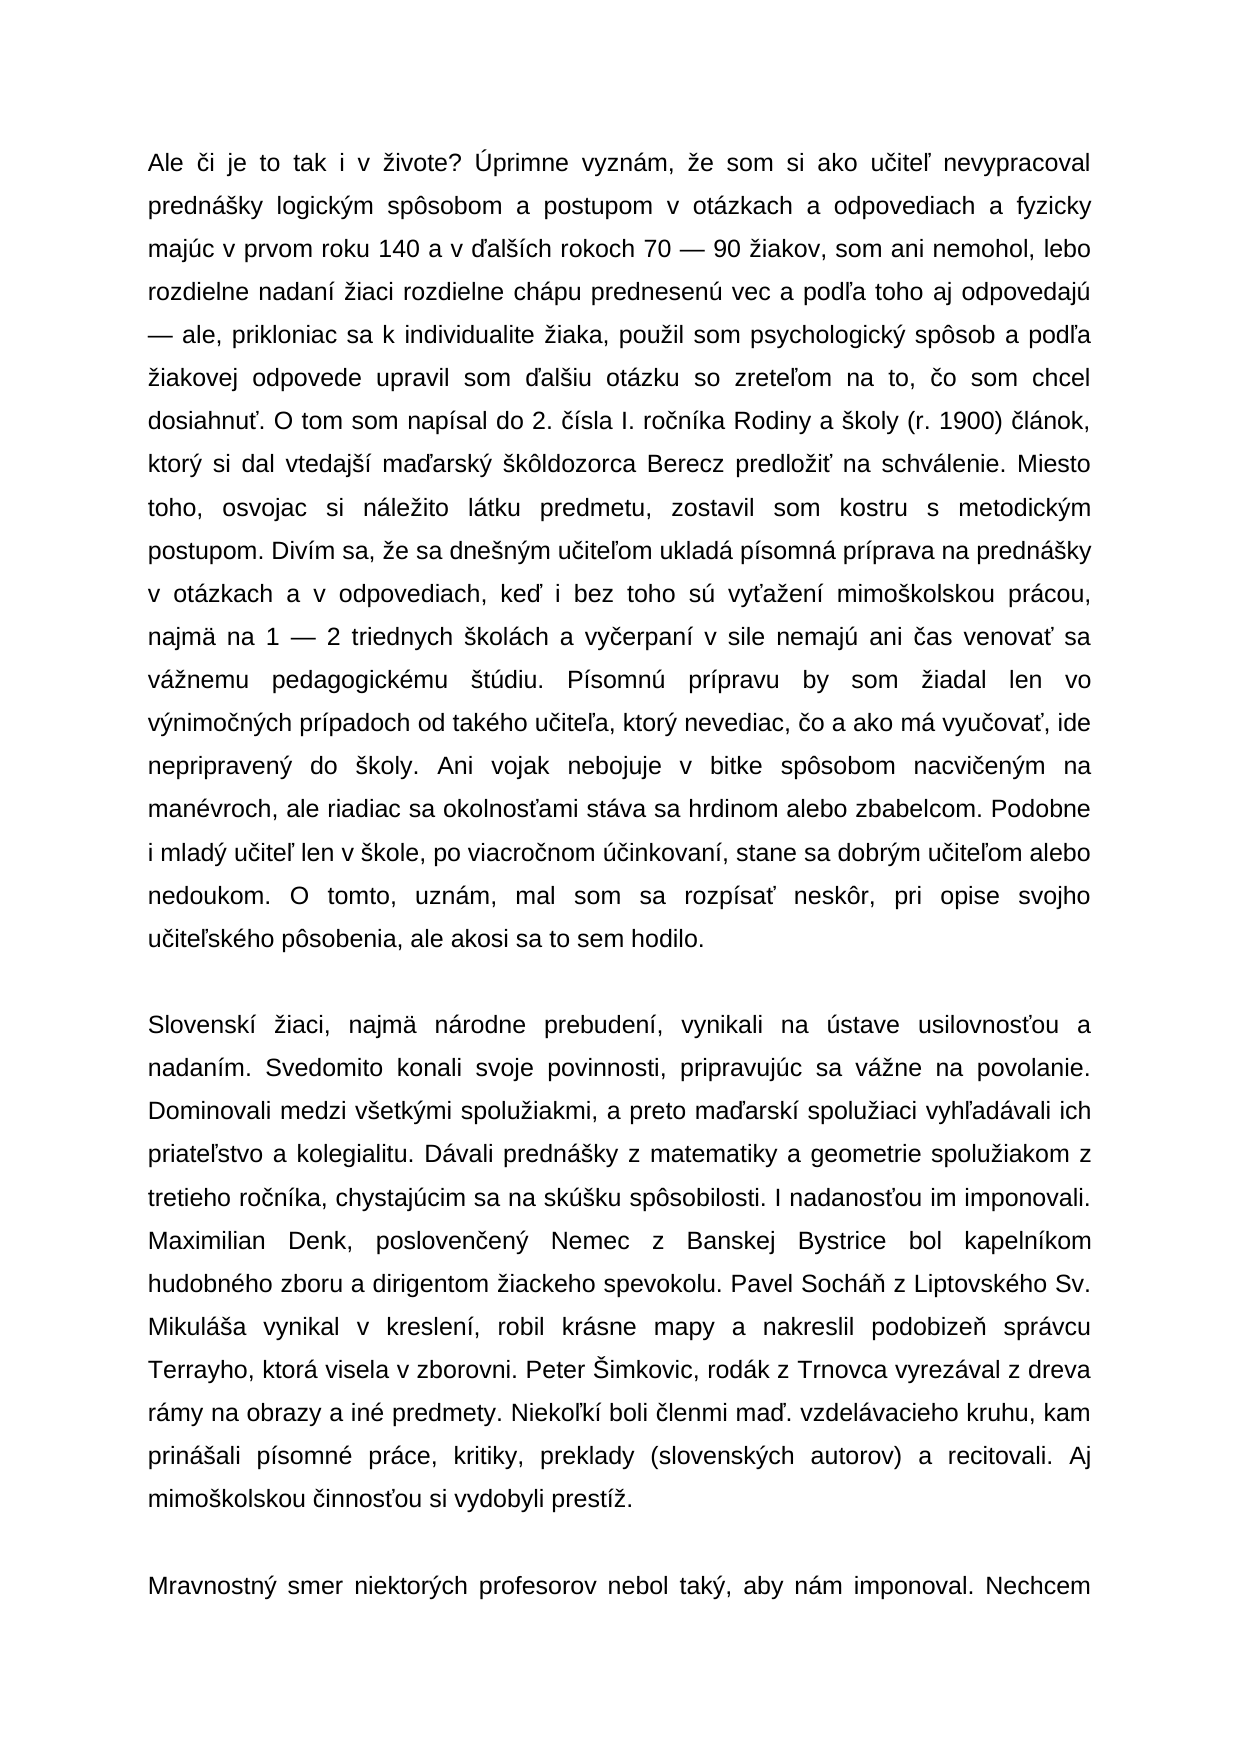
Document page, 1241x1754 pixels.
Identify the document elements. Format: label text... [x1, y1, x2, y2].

text Mravnostný smer niektorých profesorov nebol taký, aby nám imponoval. Nechcem [148, 1571, 1093, 1599]
text Ale či je to tak i v živote? Úprimne vyznám, že som si ako učiteľ nevypracoval prednášky logickým spôsobom a postupom v otázkach a odpovediach a fyzicky majúc v prvom roku 140 a v ďalších rokoch 70 — 90 žiakov, som ani nemohol, lebo rozdielne nadaní žiaci rozdielne chápu prednesenú vec a podľa toho aj odpovedajú — ale, prikloniac sa k individualite žiaka, použil som psychologický spôsob a podľa žiakovej odpovede upravil som ďalšiu otázku so zreteľom na to, čo som chcel dosiahnuť. O tom som napísal do 2. čísla I. ročníka Rodiny a školy (r. 1900) článok, ktorý si dal vtedajší maďarský škôldozorca Berecz predložiť na schválenie. Miesto toho, osvojac si náležito látku predmetu, zostavil som kostru s metodickým postupom. Divím sa, že sa dnešným učiteľom ukladá písomná príprava na prednášky v otázkach a v odpovediach, keď i bez toho sú vyťažení mimoškolskou prácou, najmä na 1 — 2 triednych školách a vyčerpaní v sile nemajú ani čas venovať sa vážnemu pedagogickému štúdiu. Písomnú prípravu by som žiadal len vo výnimočných prípadoch od takého učiteľa, ktorý nevediac, čo a ako má vyučovať, ide nepripravený do školy. Ani vojak nebojuje v bitke spôsobom nacvičeným na manévroch, ale riadiac sa okolnosťami stáva sa hrdinom alebo zbabelcom. Podobne i mladý učiteľ len v škole, po viacročnom účinkovaní, stane sa dobrým učiteľom alebo nedoukom. O tomto, uznám, mal som sa rozpísať neskôr, pri opise svojho učiteľského pôsobenia, ale akosi sa to sem hodilo. [148, 148, 1093, 953]
text Slovenskí žiaci, najmä národne prebudení, vynikali na ústave usilovnosťou a nadaním. Svedomito konali svoje povinnosti, pripravujúc sa vážne na povolanie. Dominovali medzi všetkými spolužiakmi, a preto maďarskí spolužiaci vyhľadávali ich priateľstvo a kolegialitu. Dávali prednášky z matematiky a geometrie spolužiakom z tretieho ročníka, chystajúcim sa na skúšku spôsobilosti. I nadanosťou im imponovali. Maximilian Denk, poslovenčený Nemec z Banskej Bystrice bol kapelníkom hudobného zboru a dirigentom žiackeho spevokolu. Pavel Socháň z Liptovského Sv. Mikuláša vynikal v kreslení, robil krásne mapy a nakreslil podobizeň správcu Terrayho, ktorá visela v zborovni. Peter Šimkovic, rodák z Trnovca vyrezával z dreva rámy na obrazy a iné predmety. Niekoľkí boli členmi maď. vzdelávacieho kruhu, kam prinášali písomné práce, kritiky, preklady (slovenských autorov) a recitovali. Aj mimoškolskou činnosťou si vydobyli prestíž. [148, 1010, 1093, 1513]
